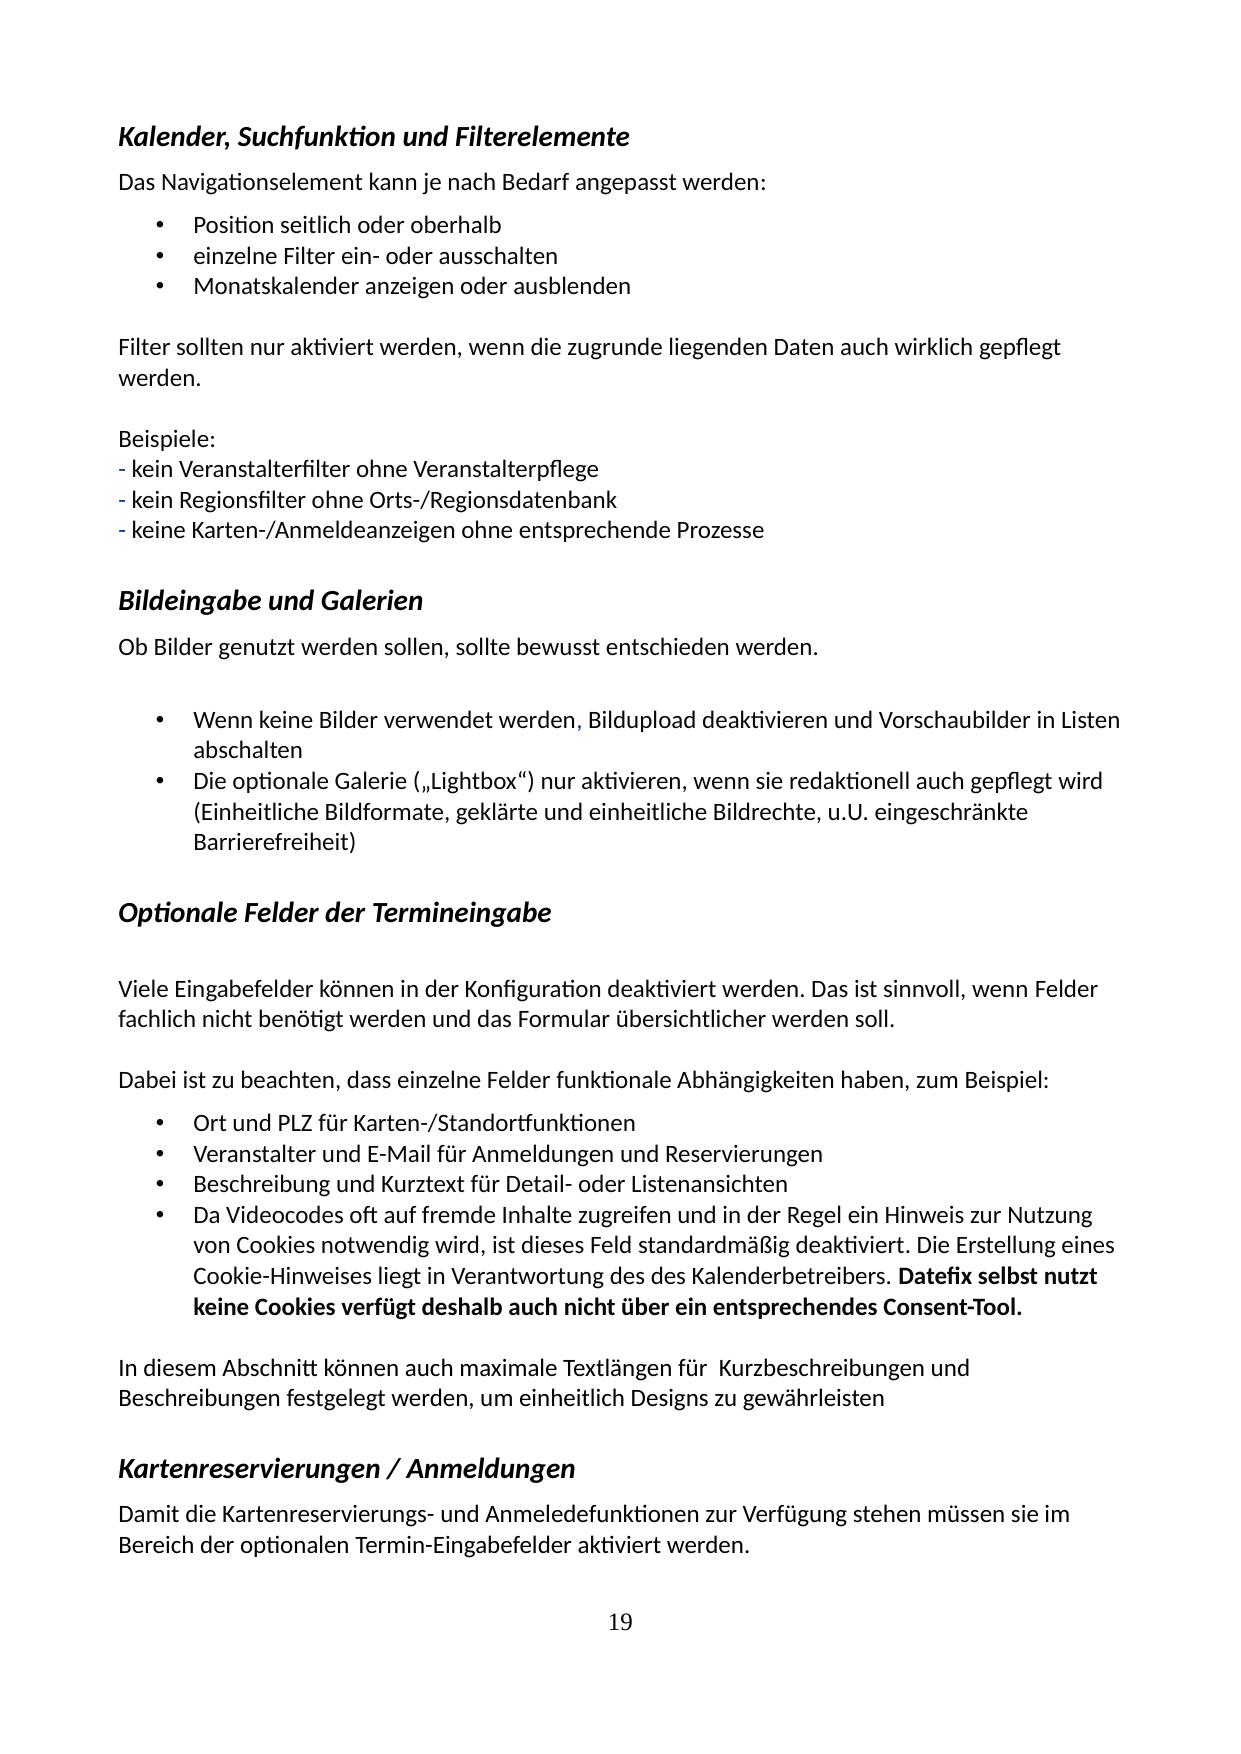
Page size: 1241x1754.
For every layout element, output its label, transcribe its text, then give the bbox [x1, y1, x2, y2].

subtitle Kalender, Suchfunktion und Filterelemente [118, 118, 1122, 154]
text Viele Eingabefelder können in der Konfiguration deaktiviert werden. Das ist sinnvoll, wenn Felder fachlich nicht benötigt werden und das Formular übersichtlicher werden soll. Dabei ist zu beachten, dass einzelne Felder funktionale Abhängigkeiten haben, zum Beispiel: [118, 942, 1122, 1095]
list Wenn keine Bilder verwendet werden, Bildupload deaktivieren und Vorschaubilder in Listen abschalten [156, 704, 1122, 765]
text Filter sollten nur aktiviert werden, wenn die zugrunde liegenden Daten auch wirklich gepflegt werden. Beispiele: - kein Veranstalterfilter ohne Veranstalterpflege - kein Regionsfilter ohne Orts-/Regionsdatenbank - keine Karten-/Anmeldeanzeigen ohne entsprechende Prozesse [118, 331, 1122, 545]
text Ob Bilder genutzt werden sollen, sollte bewusst entschieden werden. [118, 631, 1122, 661]
list Position seitlich oder oberhalb [156, 209, 1122, 240]
list Da Videocodes oft auf fremde Inhalte zugreifen und in der Regel ein Hinweis zur Nutzung von Cookies notwendig wird, ist dieses Feld standardmäßig deaktiviert. Die Erstellung eines Cookie-Hinweises liegt in Verantwortung des des Kalenderbetreibers. Datefix selbst nutzt keine Cookies verfügt deshalb auch nicht über ein entsprechendes Consent-Tool. [156, 1199, 1122, 1321]
list Veranstalter und E-Mail für Anmeldungen und Reservierungen [156, 1138, 1122, 1168]
list Ort und PLZ für Karten-/Standortfunktionen [156, 1107, 1122, 1138]
list Die optionale Galerie („Lightbox“) nur aktivieren, wenn sie redaktionell auch gepflegt wird (Einheitliche Bildformate, geklärte und einheitliche Bildrechte, u.U. eingeschränkte Barrierefreiheit) [156, 765, 1122, 857]
subtitle Kartenreservierungen / Anmeldungen [118, 1450, 1122, 1486]
text In diesem Abschnitt können auch maximale Textlängen für Kurzbeschreibungen und Beschreibungen festgelegt werden, um einheitlich Designs zu gewährleisten [118, 1352, 1122, 1413]
subtitle Bildeingabe und Galerien [118, 582, 1122, 618]
list Beschreibung und Kurztext für Detail- oder Listenansichten [156, 1168, 1122, 1199]
list einzelne Filter ein- oder ausschalten [156, 240, 1122, 270]
subtitle Optionale Felder der Termineingabe [118, 894, 1122, 930]
list Monatskalender anzeigen oder ausblenden [156, 270, 1122, 301]
text Das Navigationselement kann je nach Bedarf angepasst werden: [118, 166, 1122, 197]
text Damit die Kartenreservierungs- und Anmeledefunktionen zur Verfügung stehen müssen sie im Bereich der optionalen Termin-Eingabefelder aktiviert werden. [118, 1498, 1122, 1559]
